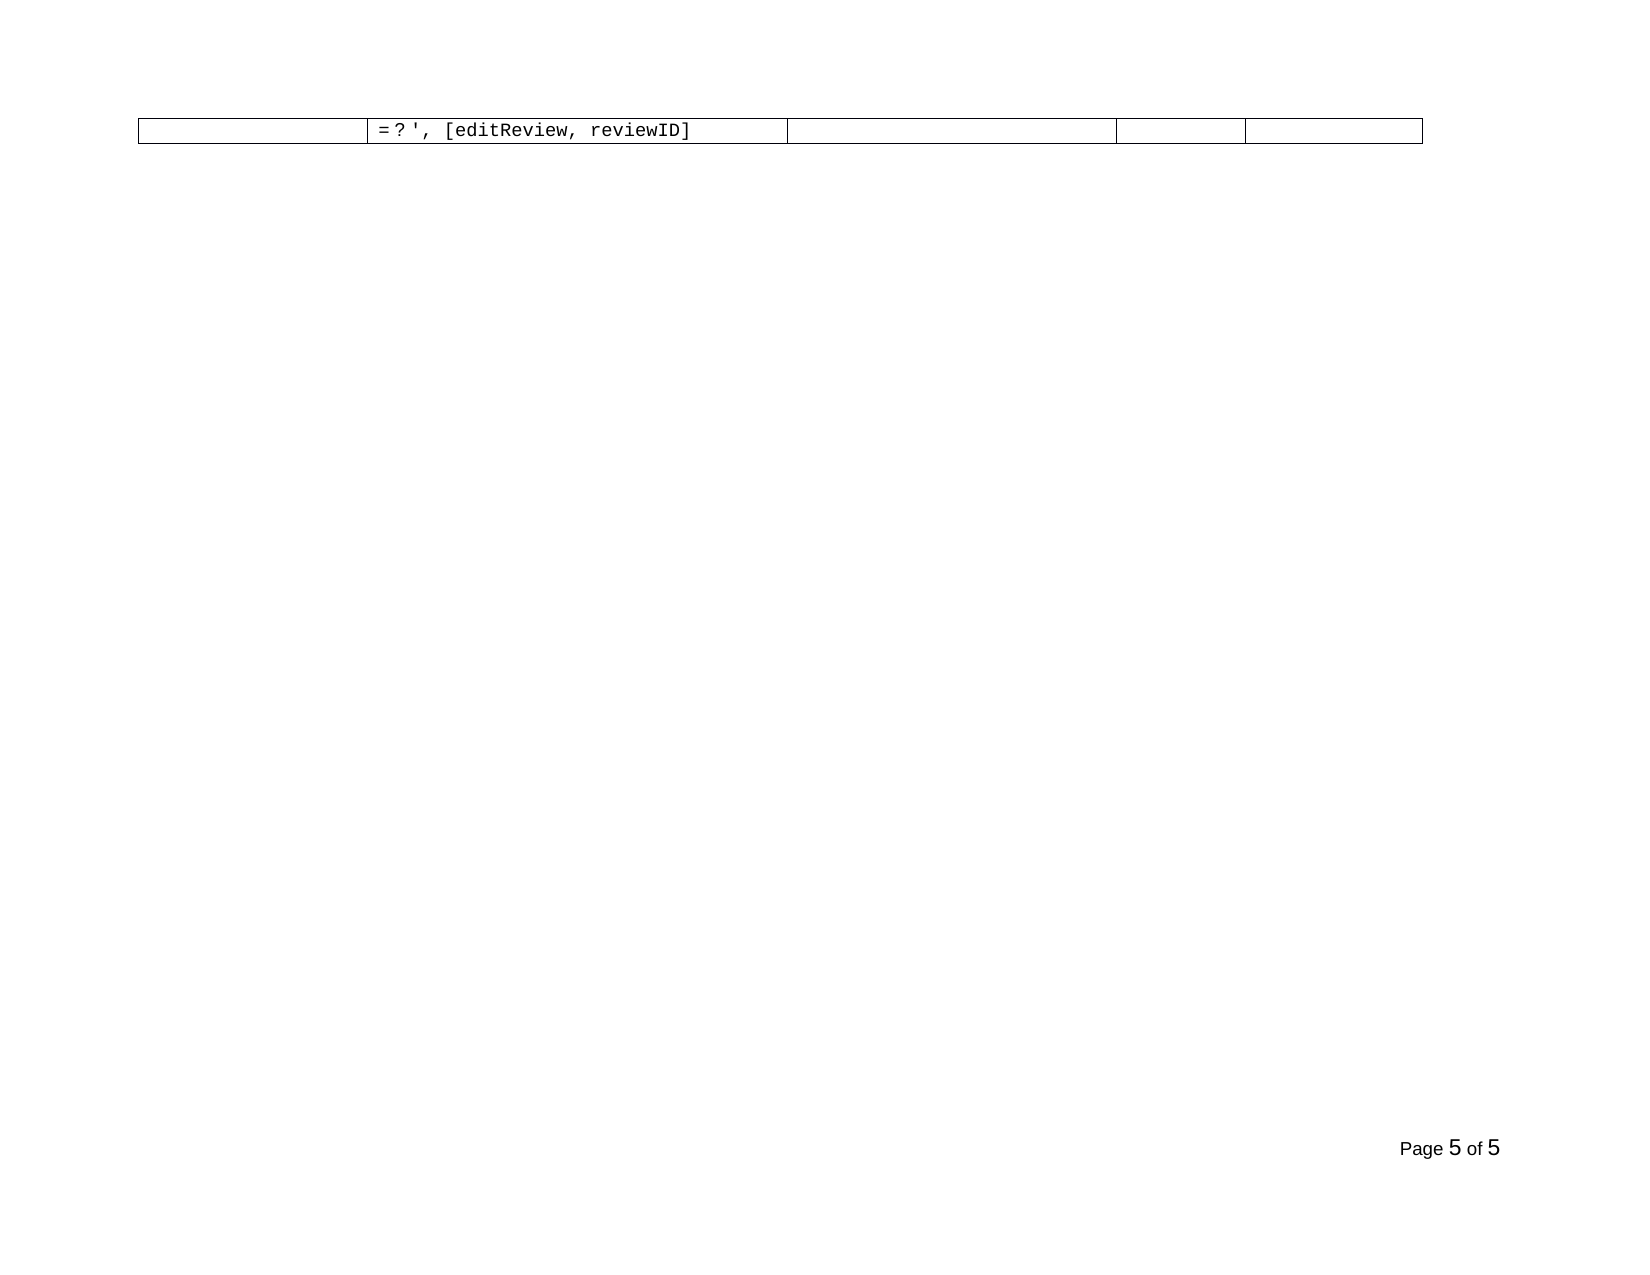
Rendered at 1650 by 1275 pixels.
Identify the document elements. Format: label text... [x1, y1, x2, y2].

table_cell [1246, 119, 1422, 142]
table_cell = ? ', [editReview, reviewID] [368, 119, 787, 142]
table_cell [788, 119, 1116, 142]
table_cell [139, 119, 367, 142]
table_cell [1117, 119, 1245, 142]
